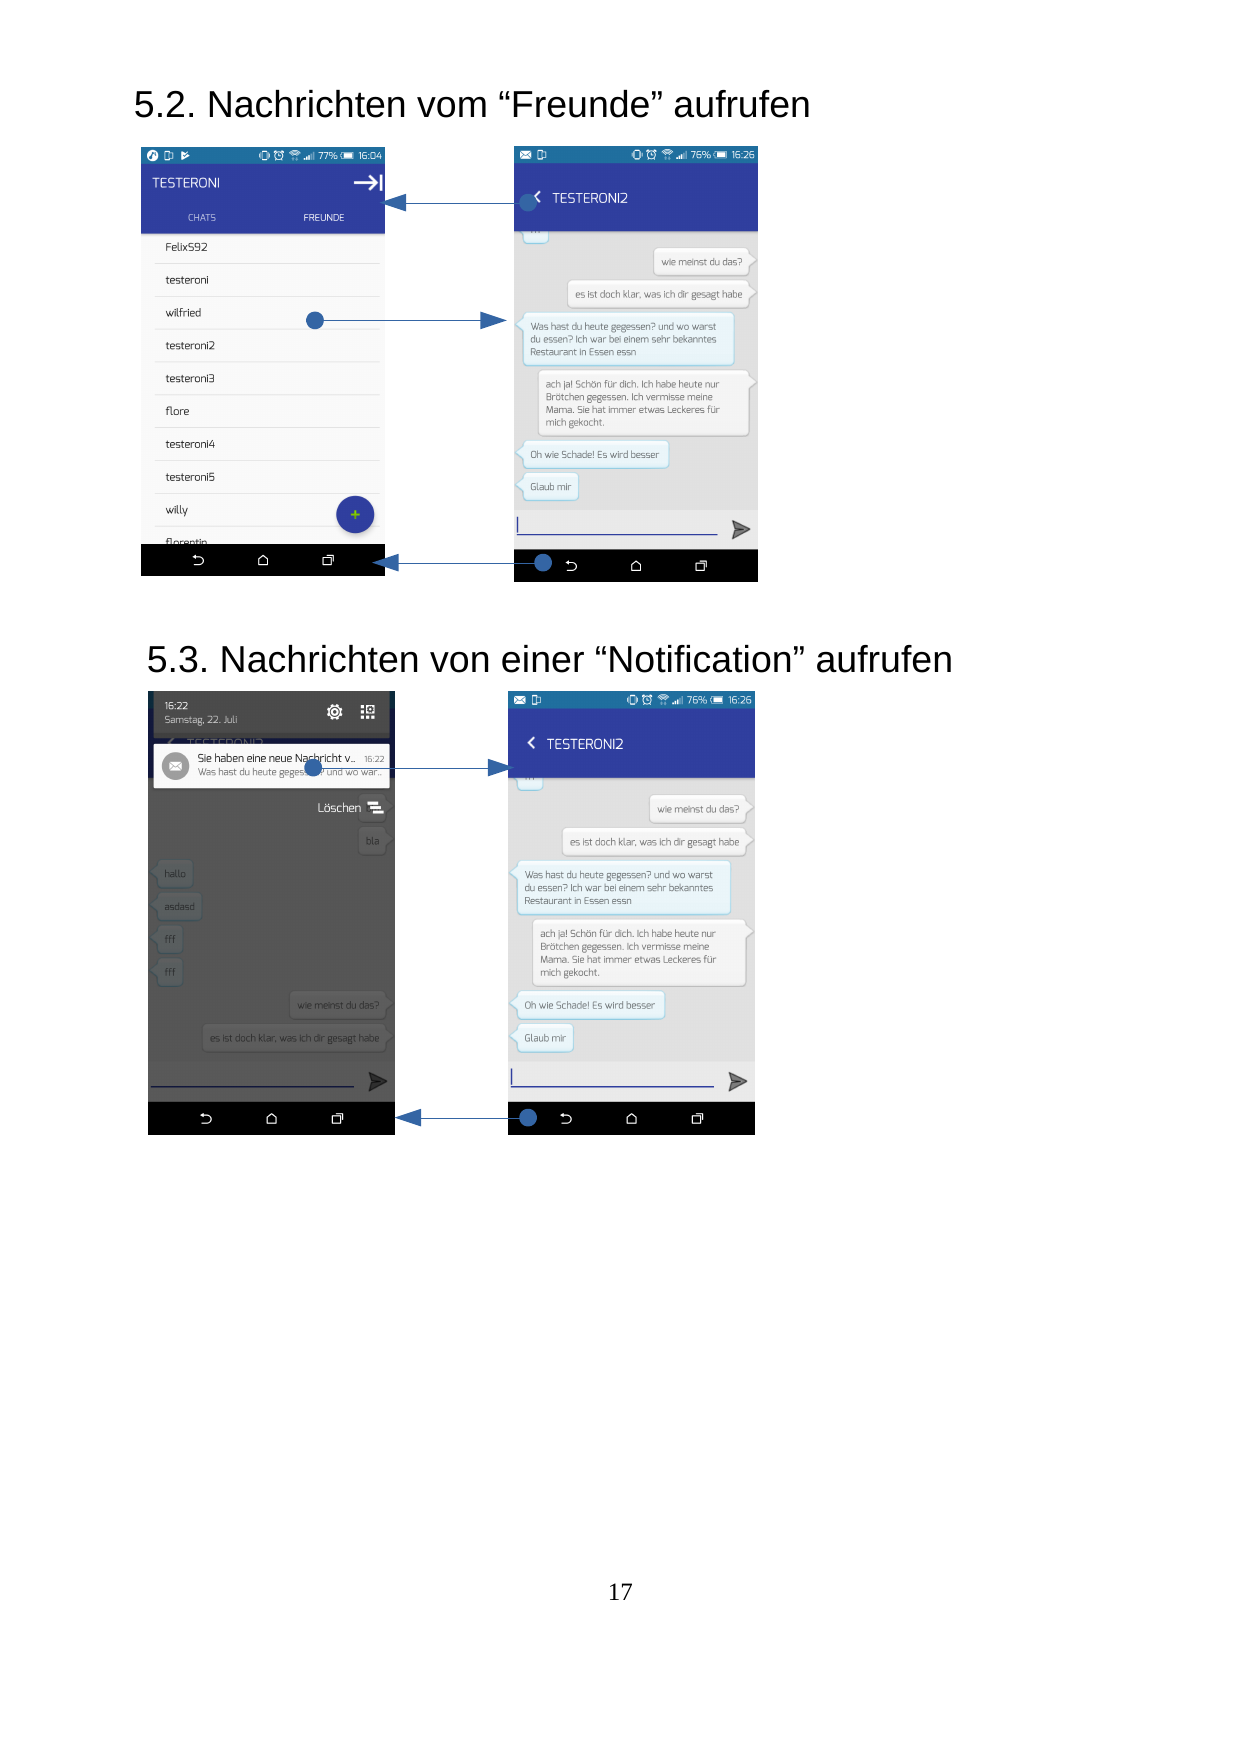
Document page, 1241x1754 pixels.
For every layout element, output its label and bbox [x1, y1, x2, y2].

picture [148, 691, 395, 1135]
picture [514, 146, 758, 582]
picture [508, 691, 755, 1135]
picture [141, 147, 385, 576]
